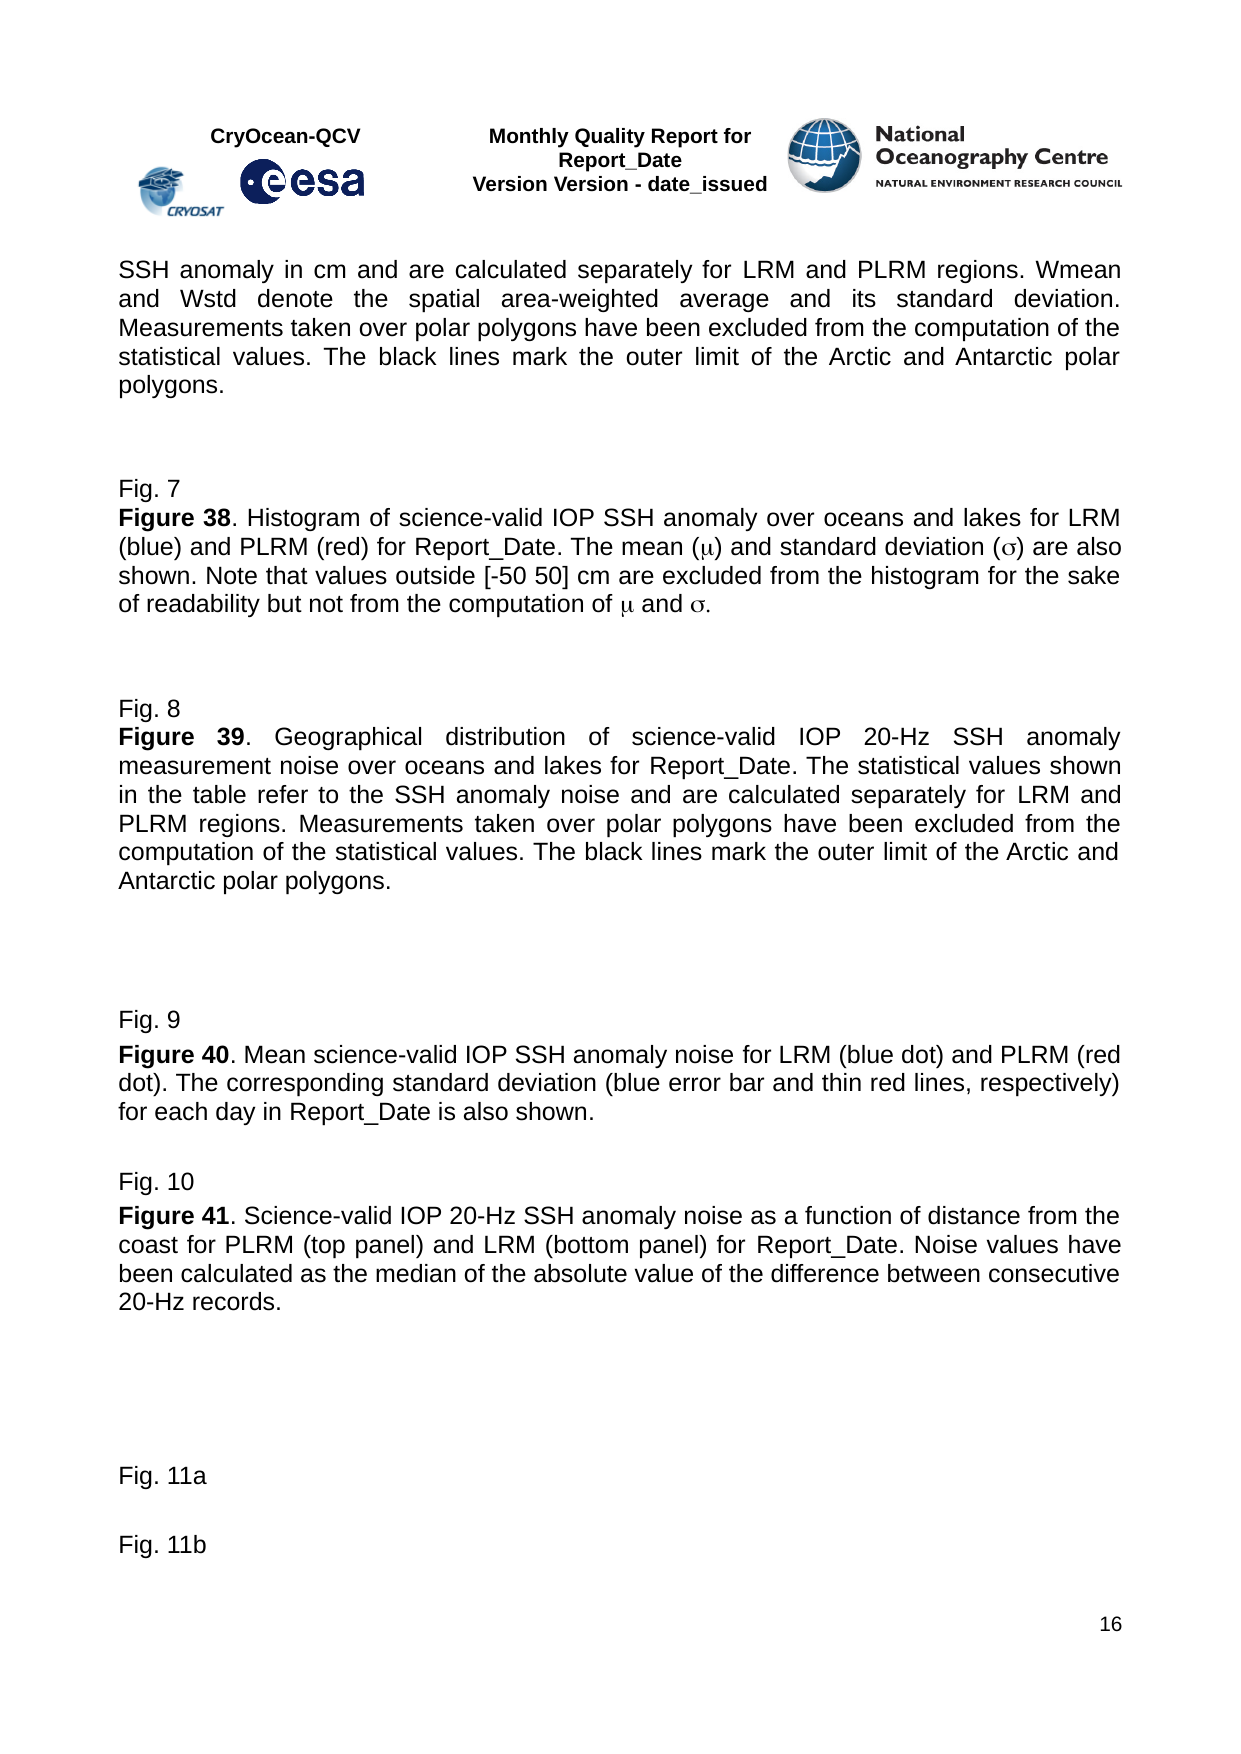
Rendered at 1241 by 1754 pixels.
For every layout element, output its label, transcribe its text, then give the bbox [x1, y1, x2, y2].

text Figure 41. Science-valid IOP 20-Hz SSH anomaly noise as a function of distance from the coast for PLRM (top panel) and LRM (bottom panel) for Report_Date. Noise values have been calculated as the median of the absolute value of the difference between consecutive 20-Hz records. [118, 1201, 1122, 1316]
text Fig. 9 [118, 1005, 1122, 1034]
text Fig. 11b [118, 1530, 1122, 1559]
text Figure 38. Histogram of science-valid IOP SSH anomaly over oceans and lakes for LRM (blue) and PLRM (red) for Report_Date. The mean (μ) and standard deviation (σ) are also shown. Note that values outside [-50 50] cm are excluded from the histogram for the sake of readability but not from the computation of μ and σ. [118, 503, 1122, 618]
text Figure 40. Mean science-valid IOP SSH anomaly noise for LRM (blue dot) and PLRM (red dot). The corresponding standard deviation (blue error bar and thin red lines, respectively) for each day in Report_Date is also shown. [118, 1039, 1122, 1126]
text Fig. 7 [118, 474, 1122, 503]
picture [787, 118, 1123, 193]
text Fig. 11a [118, 1461, 1122, 1489]
text SSH anomaly in cm and are calculated separately for LRM and PLRM regions. Wmean and Wstd denote the spatial area-weighted average and its standard deviation. Measurements taken over polar polygons have been excluded from the computation of the statistical values. The black lines mark the outer limit of the Arctic and Antarctic polar polygons. [118, 255, 1122, 399]
picture [118, 159, 364, 224]
text Fig. 10 [118, 1166, 1122, 1195]
text Figure 39. Geographical distribution of science-valid IOP 20-Hz SSH anomaly measurement noise over oceans and lakes for Report_Date. The statistical values shown in the table refer to the SSH anomaly noise and are calculated separately for LRM and PLRM regions. Measurements taken over polar polygons have been excluded from the computation of the statistical values. The black lines mark the outer limit of the Arctic and Antarctic polar polygons. [118, 722, 1122, 895]
text Fig. 8 [118, 694, 1122, 722]
